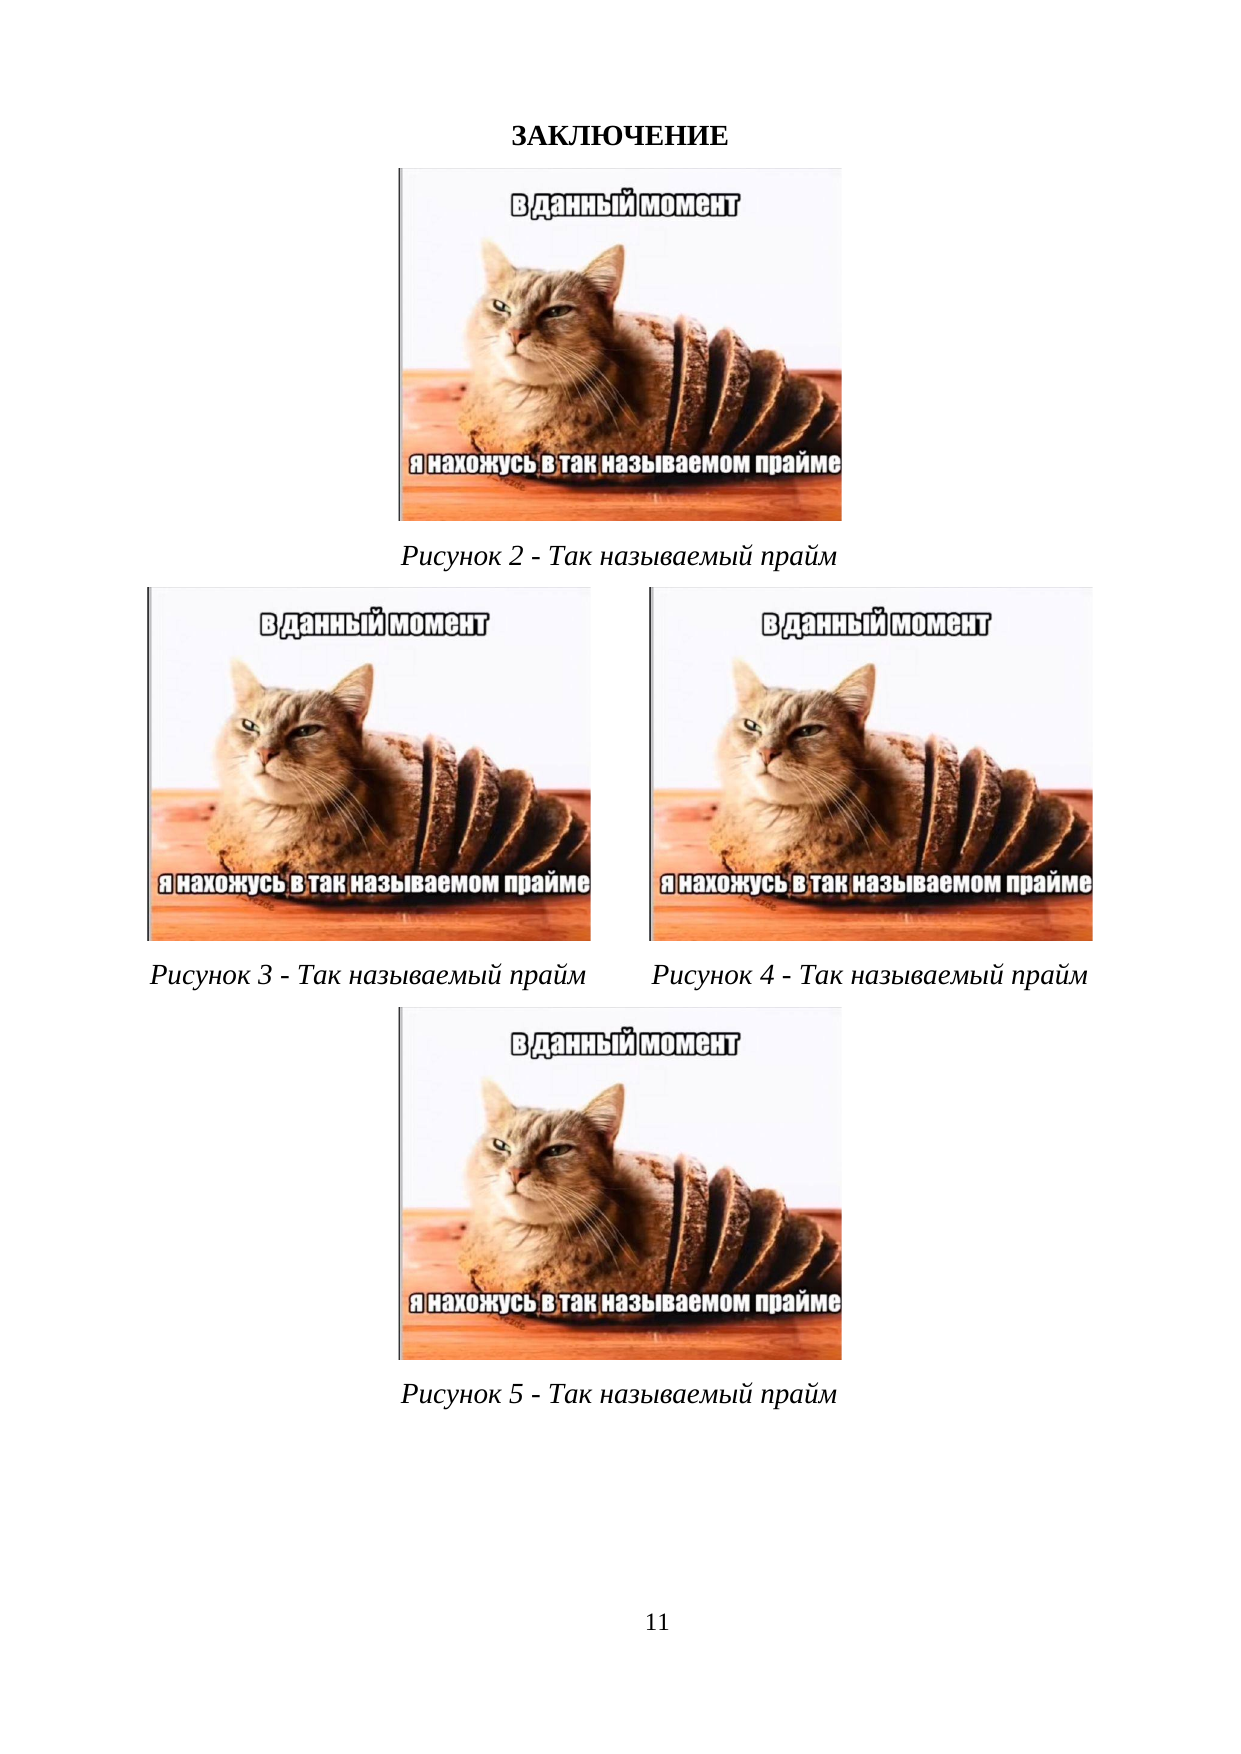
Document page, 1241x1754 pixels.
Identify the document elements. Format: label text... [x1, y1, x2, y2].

table_cell Рисунок 5 - Так называемый прайм [118, 1007, 1122, 1427]
picture [649, 587, 1093, 941]
picture [147, 587, 591, 941]
text Рисунок 2 - Так называемый прайм [118, 538, 1122, 571]
picture [398, 168, 842, 521]
picture [398, 1007, 842, 1360]
subtitle ЗАКЛЮЧЕНИЕ [118, 118, 1122, 152]
table_header Рисунок 4 - Так называемый прайм [620, 588, 1122, 1007]
table_header Рисунок 3 - Так называемый прайм [118, 588, 620, 1007]
